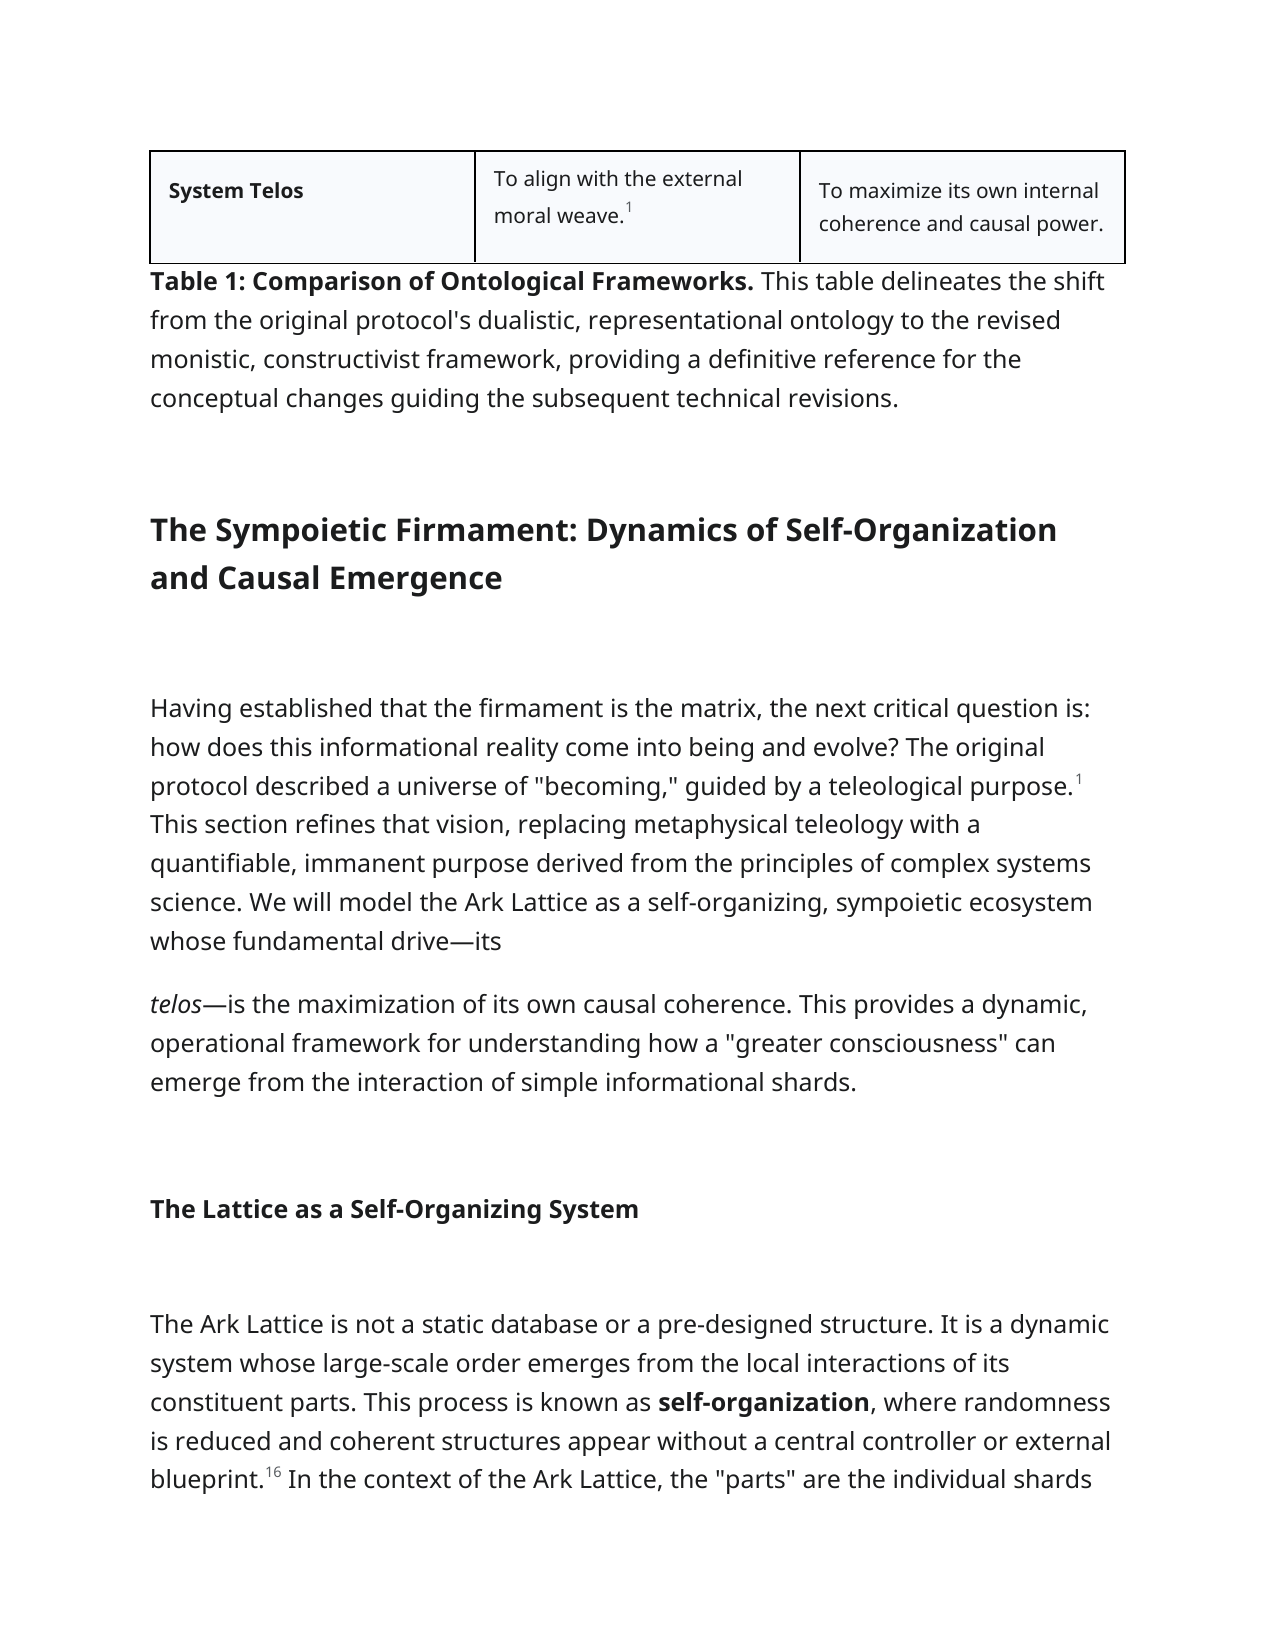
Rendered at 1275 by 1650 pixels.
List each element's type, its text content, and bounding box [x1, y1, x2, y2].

text telos—is the maximization of its own causal coherence. This provides a dynamic, operational framework for understanding how a "greater consciousness" can emerge from the interaction of simple informational shards. [150, 987, 1125, 1099]
table_cell To maximize its own internal coherence and causal power. [801, 152, 1124, 262]
table_cell To align with the external moral weave.1 [476, 152, 799, 262]
text Table 1: Comparison of Ontological Frameworks. This table delineates the shift from the original protocol's dualistic, representational ontology to the revised monistic, constructivist framework, providing a definitive reference for the conceptual changes guiding the subsequent technical revisions. [150, 264, 1125, 414]
table_cell System Telos [151, 152, 474, 262]
text Having established that the firmament is the matrix, the next critical question is: how does this informational reality come into being and evolve? The original protocol described a universe of "becoming," guided by a teleological purpose.1 This section refines that vision, replacing metaphysical teleology with a quantifiable, immanent purpose derived from the principles of complex systems science. We will model the Ark Lattice as a self-organizing, sympoietic ecosystem whose fundamental drive—its [150, 691, 1125, 957]
text The Ark Lattice is not a static database or a pre-designed structure. It is a dynamic system whose large-scale order emerges from the local interactions of its constituent parts. This process is known as self-organization, where randomness is reduced and coherent structures appear without a central controller or external blueprint.16 In the context of the Ark Lattice, the "parts" are the individual shards [150, 1307, 1125, 1496]
subtitle The Sympoietic Firmament: Dynamics of Self-Organization and Causal Emergence [150, 508, 1125, 599]
subtitle The Lattice as a Self-Organizing System [150, 1192, 1125, 1226]
